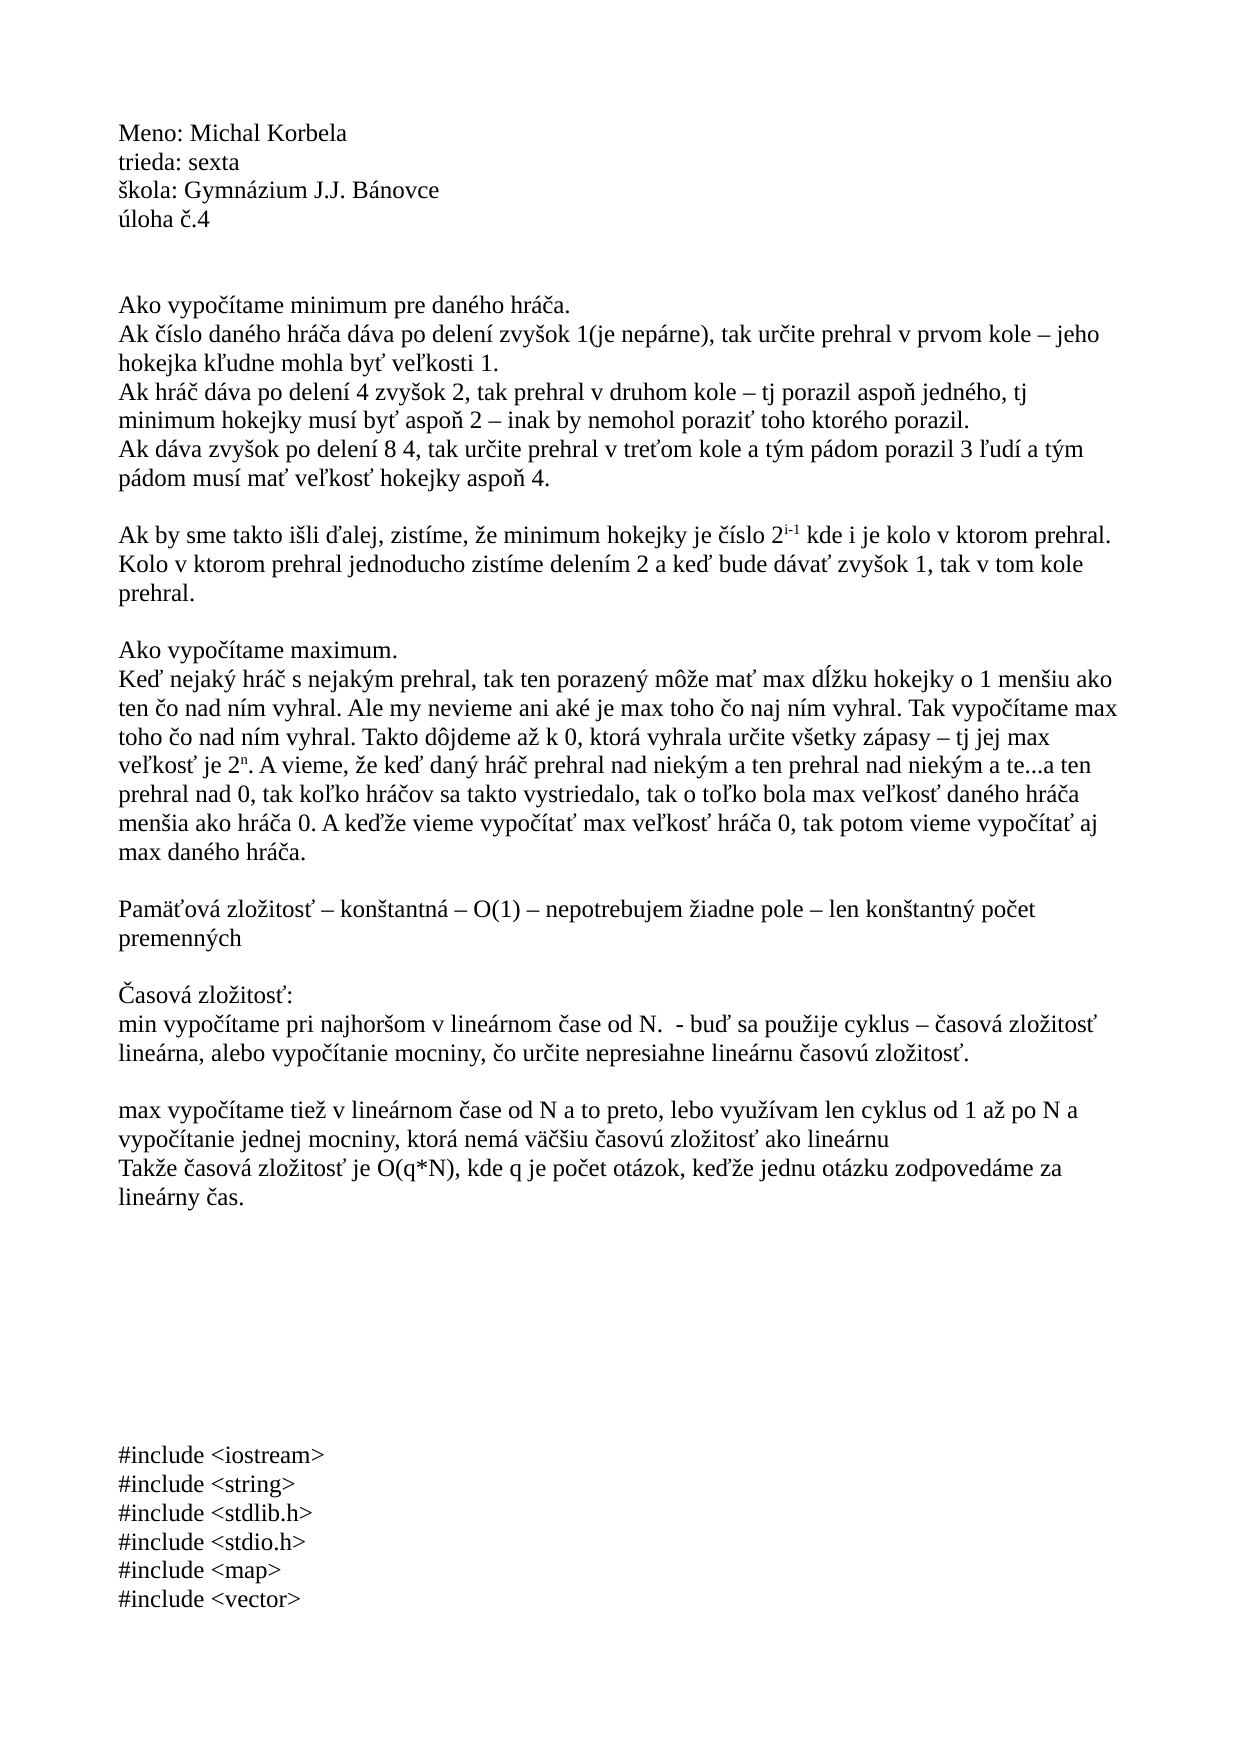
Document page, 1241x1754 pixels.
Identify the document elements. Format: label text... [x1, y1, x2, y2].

text #include <stdlib.h> [118, 1498, 1122, 1527]
text #include <stdio.h> [118, 1527, 1122, 1556]
text #include <vector> [118, 1584, 1122, 1613]
text #include <map> [118, 1556, 1122, 1584]
text max vypočítame tiež v lineárnom čase od N a to preto, lebo využívam len cyklus od 1 až po N a vypočítanie jednej mocniny, ktorá nemá väčšiu časovú zložitosť ako lineárnu [118, 1096, 1122, 1153]
text Ak hráč dáva po delení 4 zvyšok 2, tak prehral v druhom kole – tj porazil aspoň jedného, tj minimum hokejky musí byť aspoň 2 – inak by nemohol poraziť toho ktorého porazil. [118, 377, 1122, 434]
text Kolo v ktorom prehral jednoducho zistíme delením 2 a keď bude dávať zvyšok 1, tak v tom kole prehral. [118, 549, 1122, 607]
text Keď nejaký hráč s nejakým prehral, tak ten porazený môže mať max dĺžku hokejky o 1 menšiu ako ten čo nad ním vyhral. Ale my nevieme ani aké je max toho čo naj ním vyhral. Tak vypočítame max toho čo nad ním vyhral. Takto dôjdeme až k 0, ktorá vyhrala určite všetky zápasy – tj jej max veľkosť je 2n. A vieme, že keď daný hráč prehral nad niekým a ten prehral nad niekým a te...a ten prehral nad 0, tak koľko hráčov sa takto vystriedalo, tak o toľko bola max veľkosť daného hráča menšia ako hráča 0. A keďže vieme vypočítať max veľkosť hráča 0, tak potom vieme vypočítať aj max daného hráča. [118, 664, 1122, 866]
text Časová zložitosť: [118, 981, 1122, 1009]
text Meno: Michal Korbela [118, 118, 1122, 147]
text Ako vypočítame minimum pre daného hráča. [118, 291, 1122, 319]
text Ak dáva zvyšok po delení 8 4, tak určite prehral v treťom kole a tým pádom porazil 3 ľudí a tým pádom musí mať veľkosť hokejky aspoň 4. [118, 434, 1122, 492]
text Ako vypočítame maximum. [118, 636, 1122, 664]
text #include <string> [118, 1469, 1122, 1498]
text Pamäťová zložitosť – konštantná – O(1) – nepotrebujem žiadne pole – len konštantný počet premenných [118, 894, 1122, 952]
text #include <iostream> [118, 1441, 1122, 1469]
text trieda: sexta [118, 147, 1122, 176]
text min vypočítame pri najhoršom v lineárnom čase od N. - buď sa použije cyklus – časová zložitosť lineárna, alebo vypočítanie mocniny, čo určite nepresiahne lineárnu časovú zložitosť. [118, 1009, 1122, 1067]
text úloha č.4 [118, 204, 1122, 233]
text Ak číslo daného hráča dáva po delení zvyšok 1(je nepárne), tak určite prehral v prvom kole – jeho hokejka kľudne mohla byť veľkosti 1. [118, 319, 1122, 377]
text Ak by sme takto išli ďalej, zistíme, že minimum hokejky je číslo 2i-1 kde i je kolo v ktorom prehral. [118, 521, 1122, 549]
text Takže časová zložitosť je O(q*N), kde q je počet otázok, keďže jednu otázku zodpovedáme za lineárny čas. [118, 1153, 1122, 1211]
text škola: Gymnázium J.J. Bánovce [118, 176, 1122, 204]
